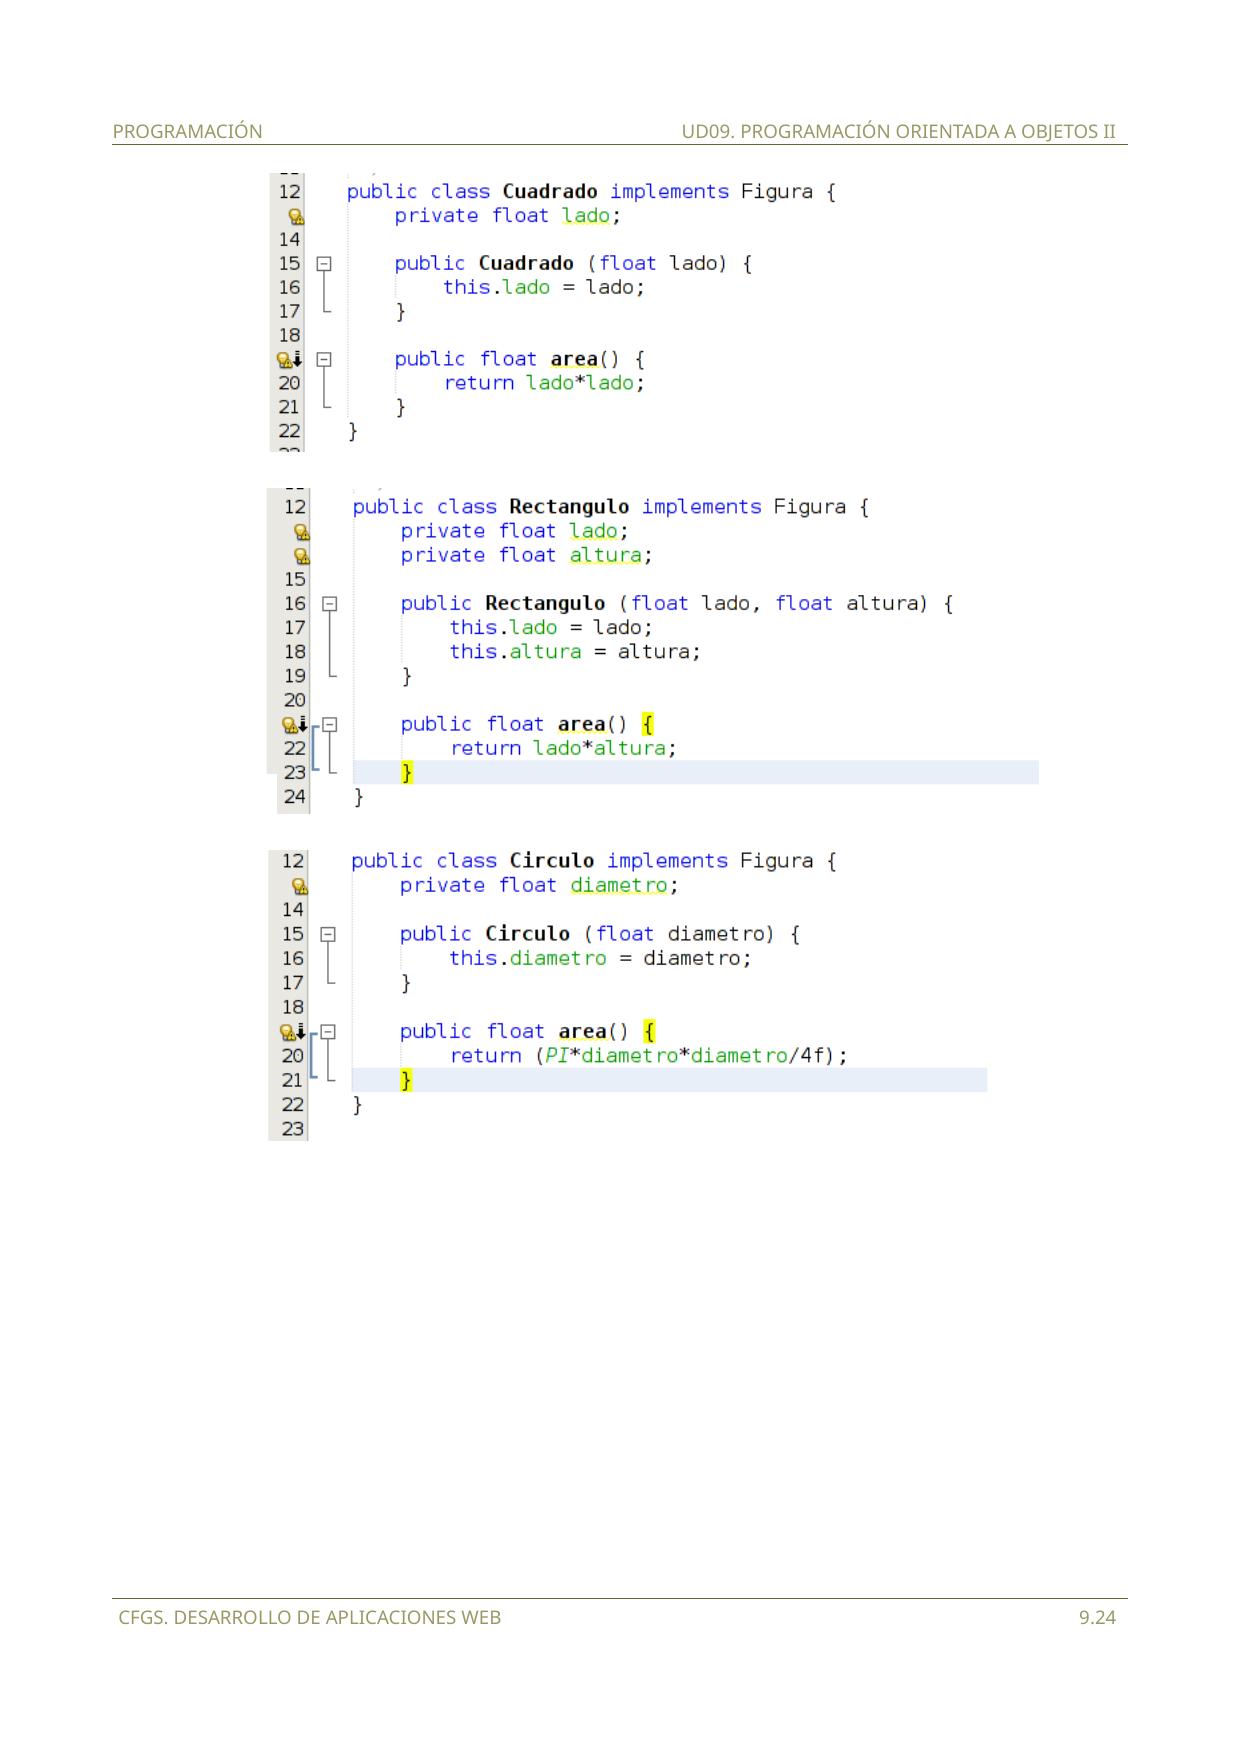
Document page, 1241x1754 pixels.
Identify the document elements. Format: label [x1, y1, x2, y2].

picture [269, 173, 909, 452]
picture [268, 850, 988, 1141]
picture [266, 488, 1039, 814]
